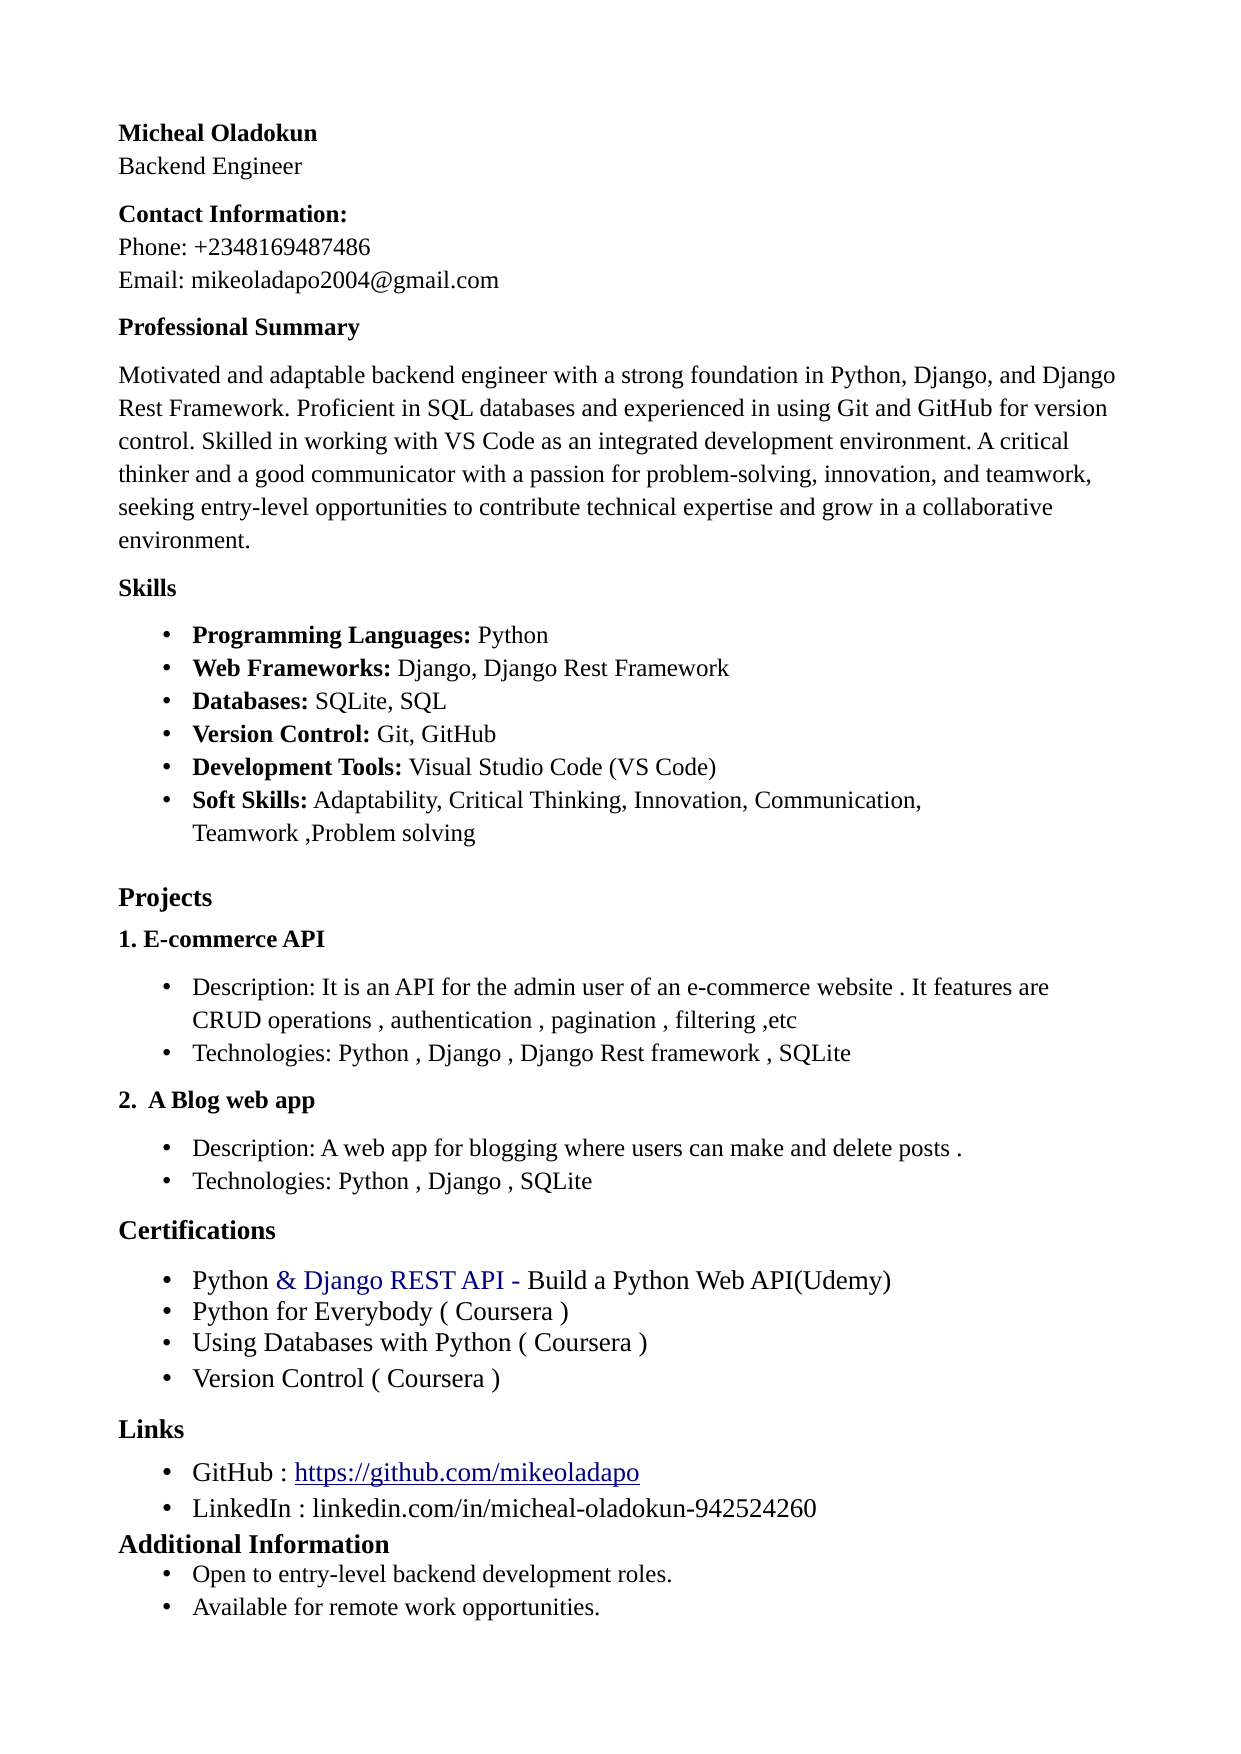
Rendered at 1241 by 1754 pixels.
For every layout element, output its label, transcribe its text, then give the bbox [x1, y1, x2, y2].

list Version Control: Git, GitHub [162, 719, 1122, 748]
text Certifications [118, 1214, 1122, 1245]
list Databases: SQLite, SQL [162, 686, 1122, 715]
list Web Frameworks: Django, Django Rest Framework [162, 653, 1122, 682]
list Using Databases with Python ( Coursera ) [162, 1327, 1122, 1358]
text Contact Information: Phone: +2348169487486 Email: mikeoladapo2004@gmail.com [118, 199, 1122, 293]
text 1. E-commerce API [118, 924, 1122, 953]
subtitle Projects [118, 881, 1122, 912]
text Skills [118, 573, 1122, 601]
list Open to entry-level backend development roles. [162, 1559, 1122, 1588]
text Motivated and adaptable backend engineer with a strong foundation in Python, Django, and Django Rest Framework. Proficient in SQL databases and experienced in using Git and GitHub for version control. Skilled in working with VS Code as an integrated development environment. A critical thinker and a good communicator with a passion for problem-solving, innovation, and teamwork, seeking entry-level opportunities to contribute technical expertise and grow in a collaborative environment. [118, 360, 1122, 554]
list Version Control ( Coursera ) [162, 1362, 1122, 1393]
subtitle Python & Django REST API - Build a Python Web API(Udemy) [162, 1264, 1122, 1295]
list Description: It is an API for the admin user of an e-commerce website . It features are CRUD operations , authentication , pagination , filtering ,etc [162, 972, 1122, 1034]
list Technologies: Python , Django , Django Rest framework , SQLite [162, 1038, 1122, 1067]
text Micheal Oladokun Backend Engineer [118, 118, 1122, 180]
subtitle Additional Information [118, 1528, 1122, 1559]
list Description: A web app for blogging where users can make and delete posts . [162, 1133, 1122, 1162]
list Soft Skills: Adaptability, Critical Thinking, Innovation, Communication, Teamwork ,Problem solving [162, 785, 1122, 847]
list Available for remote work opportunities. [162, 1592, 1122, 1621]
text 2. A Blog web app [118, 1086, 1122, 1114]
list Programming Languages: Python [162, 620, 1122, 649]
list LinkedIn : linkedin.com/in/micheal-oladokun-942524260 [162, 1492, 1122, 1524]
list Technologies: Python , Django , SQLite [162, 1166, 1122, 1195]
text Professional Summary [118, 312, 1122, 341]
list GitHub : https://github.com/mikeoladapo [162, 1456, 1122, 1488]
subtitle Python for Everybody ( Coursera ) [162, 1295, 1122, 1327]
list Development Tools: Visual Studio Code (VS Code) [162, 752, 1122, 781]
subtitle Links [118, 1413, 1122, 1444]
